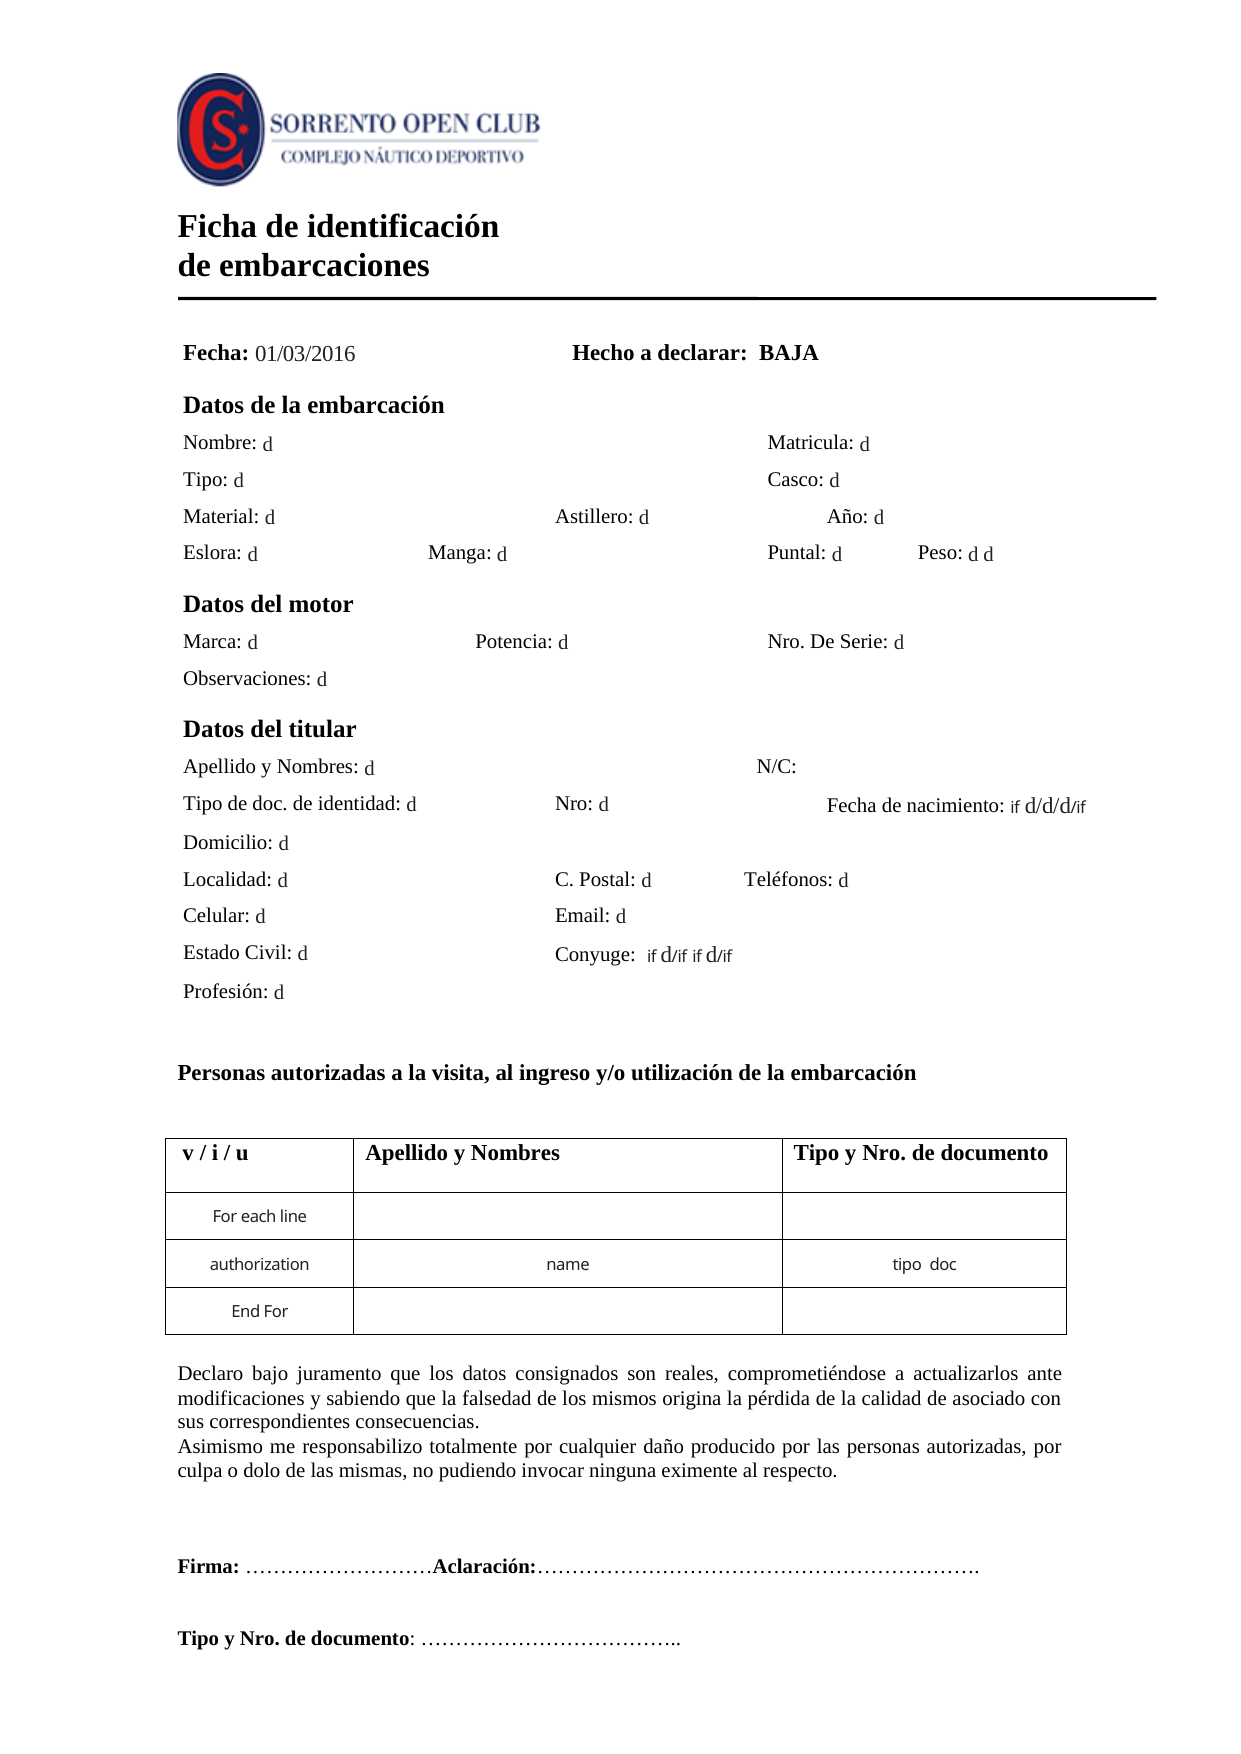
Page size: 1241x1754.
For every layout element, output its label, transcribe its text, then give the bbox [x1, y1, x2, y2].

table_cell Tipo: d [177, 461, 762, 498]
table_cell Domicilio: d [177, 824, 1157, 861]
table_cell Tipo de doc. de identidad: d [177, 785, 549, 824]
table_cell Marca: d [177, 623, 469, 660]
table_cell Nro. De Serie: d [762, 623, 1157, 660]
table_header v / i / u [166, 1139, 353, 1192]
table_cell Manga: d [422, 535, 762, 571]
table_cell [783, 1288, 1066, 1334]
table_cell Email: d [549, 898, 1157, 934]
table_cell [783, 1193, 1066, 1239]
table_cell tipo doc [783, 1240, 1066, 1287]
table_cell Conyuge: if d/if if d/if [549, 934, 1157, 973]
table_cell Año: d [821, 498, 1157, 534]
table_cell Peso: d d [912, 535, 1157, 571]
table_cell Potencia: d [469, 623, 762, 660]
text Personas autorizadas a la visita, al ingreso y/o utilización de la embarcación [177, 1059, 1063, 1086]
table_cell Material: d [177, 498, 549, 534]
table_cell Teléfonos: d [738, 861, 1157, 898]
table_cell [762, 373, 1157, 424]
table_cell Datos del motor [177, 571, 762, 623]
table_cell name [354, 1240, 782, 1287]
table_cell Astillero: d [549, 498, 821, 534]
table_cell Casco: d [762, 461, 1157, 498]
text Firma: ………………………Aclaración:………………………………………………………. [177, 1554, 1063, 1578]
table_cell C. Postal: d [549, 861, 738, 898]
table_cell N/C: [751, 749, 1157, 785]
table_cell authorization [166, 1240, 353, 1287]
table_cell Estado Civil: d [177, 934, 549, 973]
table_cell Profesión: d [177, 973, 1157, 1010]
table_cell Celular: d [177, 898, 549, 934]
table_header Tipo y Nro. de documento [783, 1139, 1066, 1192]
picture [177, 73, 567, 207]
table_cell [762, 571, 1157, 623]
text Tipo y Nro. de documento: ……………………………….. [177, 1626, 1063, 1650]
table_header Fecha: 01/03/2016 [177, 334, 566, 373]
table_cell Observaciones: d [177, 660, 1157, 697]
table_header Apellido y Nombres [354, 1139, 782, 1192]
text de embarcaciones [177, 245, 1063, 283]
table_cell Fecha de nacimiento: if d/d/d/if [821, 785, 1157, 824]
table_cell For each line [166, 1193, 353, 1239]
text Asimismo me responsabilizo totalmente por cualquier daño producido por las personas autorizadas, por culpa o dolo de las mismas, no pudiendo invocar ninguna eximente al respecto. [177, 1433, 1063, 1482]
table_cell Puntal: d [762, 535, 912, 571]
table_cell Eslora: d [177, 535, 422, 571]
table_cell [354, 1193, 782, 1239]
table_cell Localidad: d [177, 861, 549, 898]
table_cell Matricula: d [762, 425, 1157, 461]
table_cell [762, 697, 1157, 748]
text Ficha de identificación [177, 207, 1063, 245]
table_cell [354, 1288, 782, 1334]
text Declaro bajo juramento que los datos consignados son reales, comprometiéndose a actualizarlos ante modificaciones y sabiendo que la falsedad de los mismos origina la pérdida de la calidad de asociado con sus correspondientes consecuencias. [177, 1361, 1063, 1433]
table_cell Datos del titular [177, 697, 762, 748]
table_cell Apellido y Nombres: d [177, 749, 751, 785]
table_header Hecho a declarar: BAJA [566, 334, 1157, 373]
table_cell Datos de la embarcación [177, 373, 762, 424]
table_cell End For [166, 1288, 353, 1334]
table_cell Nro: d [549, 785, 821, 824]
table_cell Nombre: d [177, 425, 762, 461]
